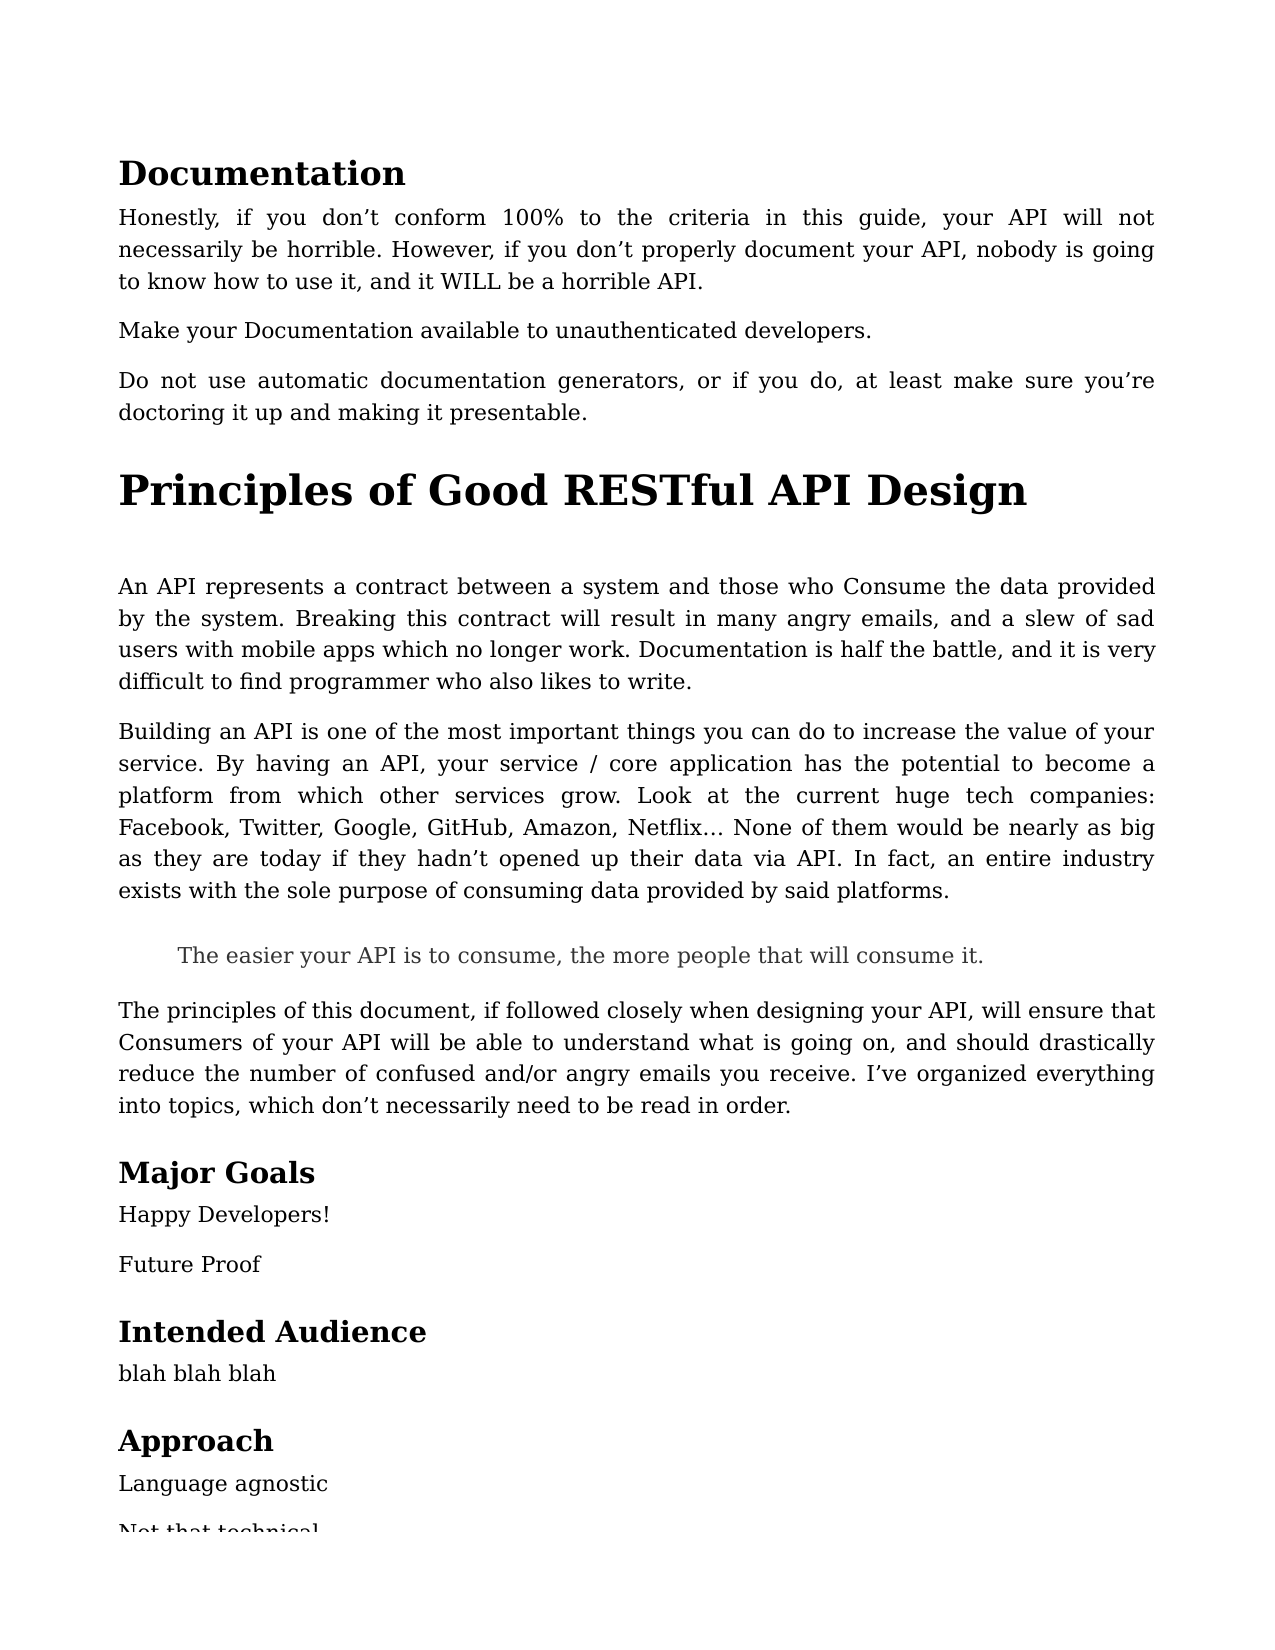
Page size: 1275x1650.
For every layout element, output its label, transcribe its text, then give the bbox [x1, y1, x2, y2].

text Do not use automatic documentation generators, or if you do, at least make sure you’re doctoring it up and making it presentable. [118, 368, 1157, 425]
text Make your Documentation available to unauthenticated developers. [118, 318, 1157, 344]
subtitle Documentation [118, 153, 1157, 193]
text Honestly, if you don’t conform 100% to the criteria in this guide, your API will not necessarily be horrible. However, if you don’t properly document your API, nobody is going to know how to use it, and it WILL be a horrible API. [118, 205, 1157, 294]
